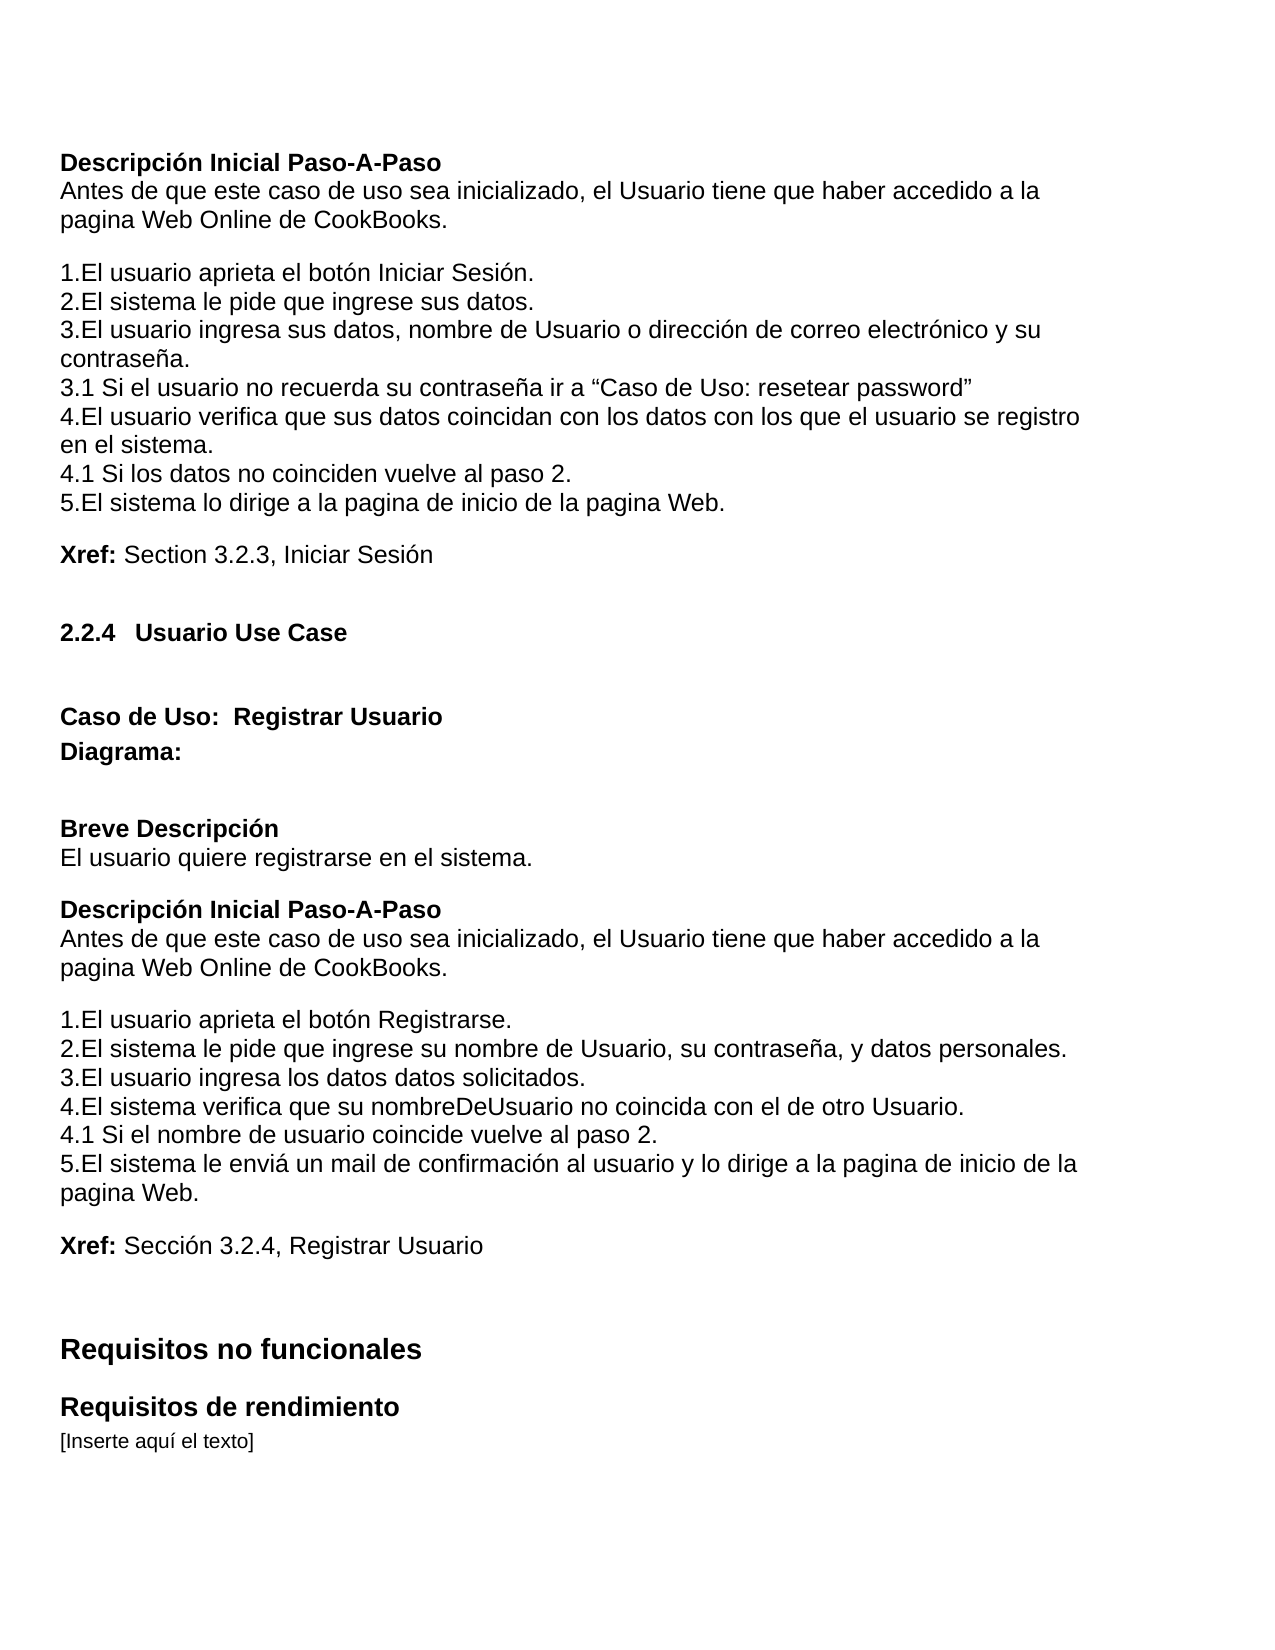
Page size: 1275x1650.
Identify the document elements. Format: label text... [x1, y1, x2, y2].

text 1.El usuario aprieta el botón Iniciar Sesión. [60, 258, 1098, 287]
text Antes de que este caso de uso sea inicializado, el Usuario tiene que haber accedido a la pagina Web Online de CookBooks. [60, 176, 1098, 234]
text Diagrama: [60, 737, 1098, 766]
text 4.El usuario verifica que sus datos coincidan con los datos con los que el usuario se registro en el sistema. [60, 402, 1098, 459]
text 3.El usuario ingresa sus datos, nombre de Usuario o dirección de correo electrónico y su contraseña. [60, 315, 1098, 373]
subtitle Requisitos no funcionales [60, 1332, 1098, 1366]
text Descripción Inicial Paso-A-Paso [60, 148, 1098, 176]
subtitle Caso de Uso: Registrar Usuario [60, 702, 1098, 731]
text [Inserte aquí el texto] [60, 1428, 1098, 1452]
text Descripción Inicial Paso-A-Paso [60, 895, 1098, 924]
text 4.El sistema verifica que su nombreDeUsuario no coincida con el de otro Usuario. [60, 1092, 1098, 1121]
text Antes de que este caso de uso sea inicializado, el Usuario tiene que haber accedido a la pagina Web Online de CookBooks. [60, 924, 1098, 982]
text Xref: Sección 3.2.4, Registrar Usuario [60, 1231, 1098, 1259]
text 1.El usuario aprieta el botón Registrarse. [60, 1006, 1098, 1034]
text El usuario quiere registrarse en el sistema. [60, 843, 1098, 871]
text 4.1 Si el nombre de usuario coincide vuelve al paso 2. [60, 1121, 1098, 1149]
text 3.1 Si el usuario no recuerda su contraseña ir a “Caso de Uso: resetear password” [60, 373, 1098, 402]
text Breve Descripción [60, 814, 1098, 843]
subtitle Requisitos de rendimiento [60, 1391, 1098, 1422]
text 4.1 Si los datos no coinciden vuelve al paso 2. [60, 459, 1098, 488]
text 2.El sistema le pide que ingrese sus datos. [60, 287, 1098, 315]
text 3.El usuario ingresa los datos datos solicitados. [60, 1063, 1098, 1092]
text 5.El sistema lo dirige a la pagina de inicio de la pagina Web. [60, 488, 1098, 517]
subtitle 2.2.4 Usuario Use Case [60, 618, 1098, 647]
text 5.El sistema le enviá un mail de confirmación al usuario y lo dirige a la pagina de inicio de la pagina Web. [60, 1149, 1098, 1207]
text Xref: Section 3.2.3, Iniciar Sesión [60, 541, 1098, 569]
text 2.El sistema le pide que ingrese su nombre de Usuario, su contraseña, y datos personales. [60, 1034, 1098, 1063]
